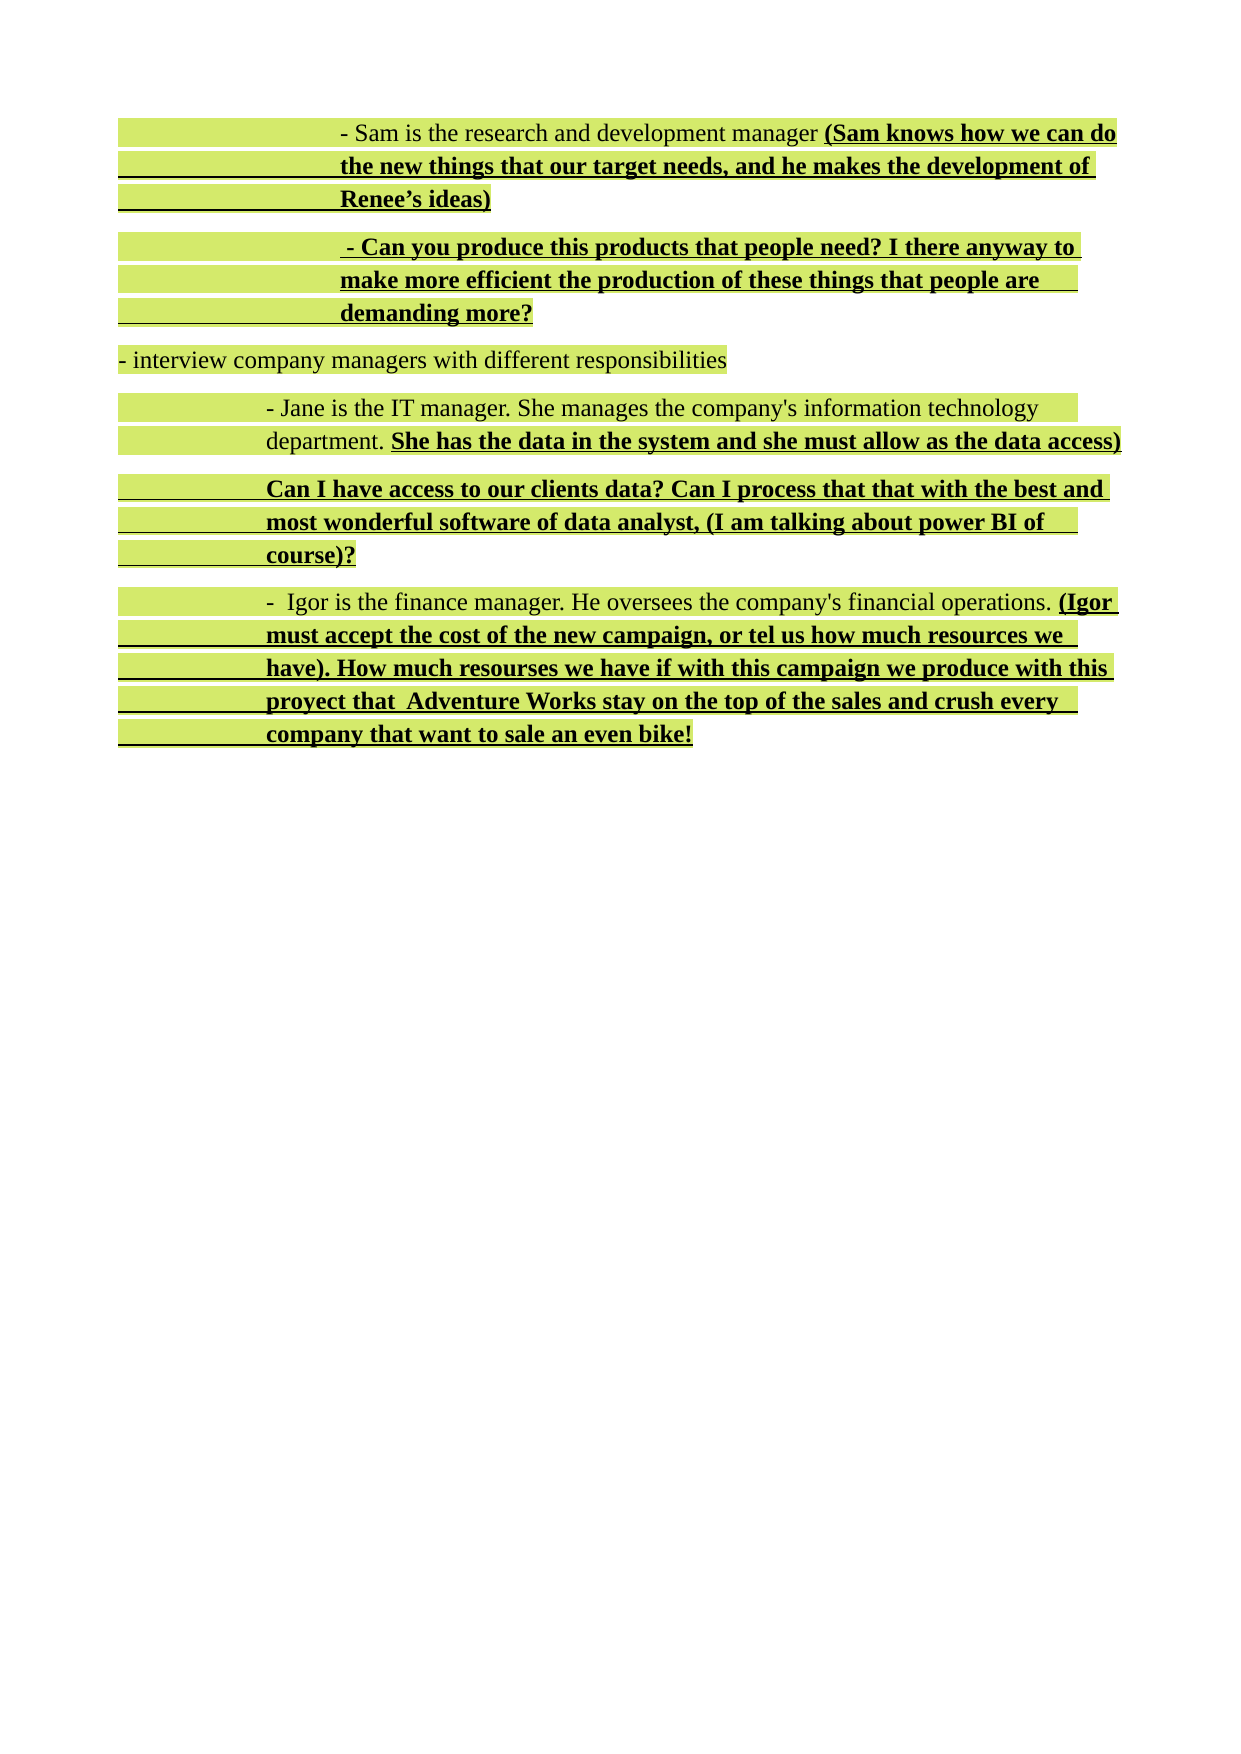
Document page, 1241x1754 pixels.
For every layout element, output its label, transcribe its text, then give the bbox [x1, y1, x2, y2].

text - Can you produce this products that people need? I there anyway to make more efficient the production of these things that people are demanding more? [118, 232, 1122, 327]
text - Jane is the IT manager. She manages the company's information technology department. She has the data in the system and she must allow as the data access) [118, 393, 1122, 455]
text Can I have access to our clients data? Can I process that that with the best and most wonderful software of data analyst, (I am talking about power BI of course)? [118, 474, 1122, 568]
text - Sam is the research and development manager (Sam knows how we can do the new things that our target needs, and he makes the development of Renee’s ideas) [118, 118, 1122, 213]
text - Igor is the finance manager. He oversees the company's financial operations. (Igor must accept the cost of the new campaign, or tel us how much resources we have). How much resourses we have if with this campaign we produce with this proyect that Adventure Works stay on the top of the sales and crush every company that want to sale an even bike! [118, 587, 1122, 748]
text - interview company managers with different responsibilities [118, 345, 1122, 374]
